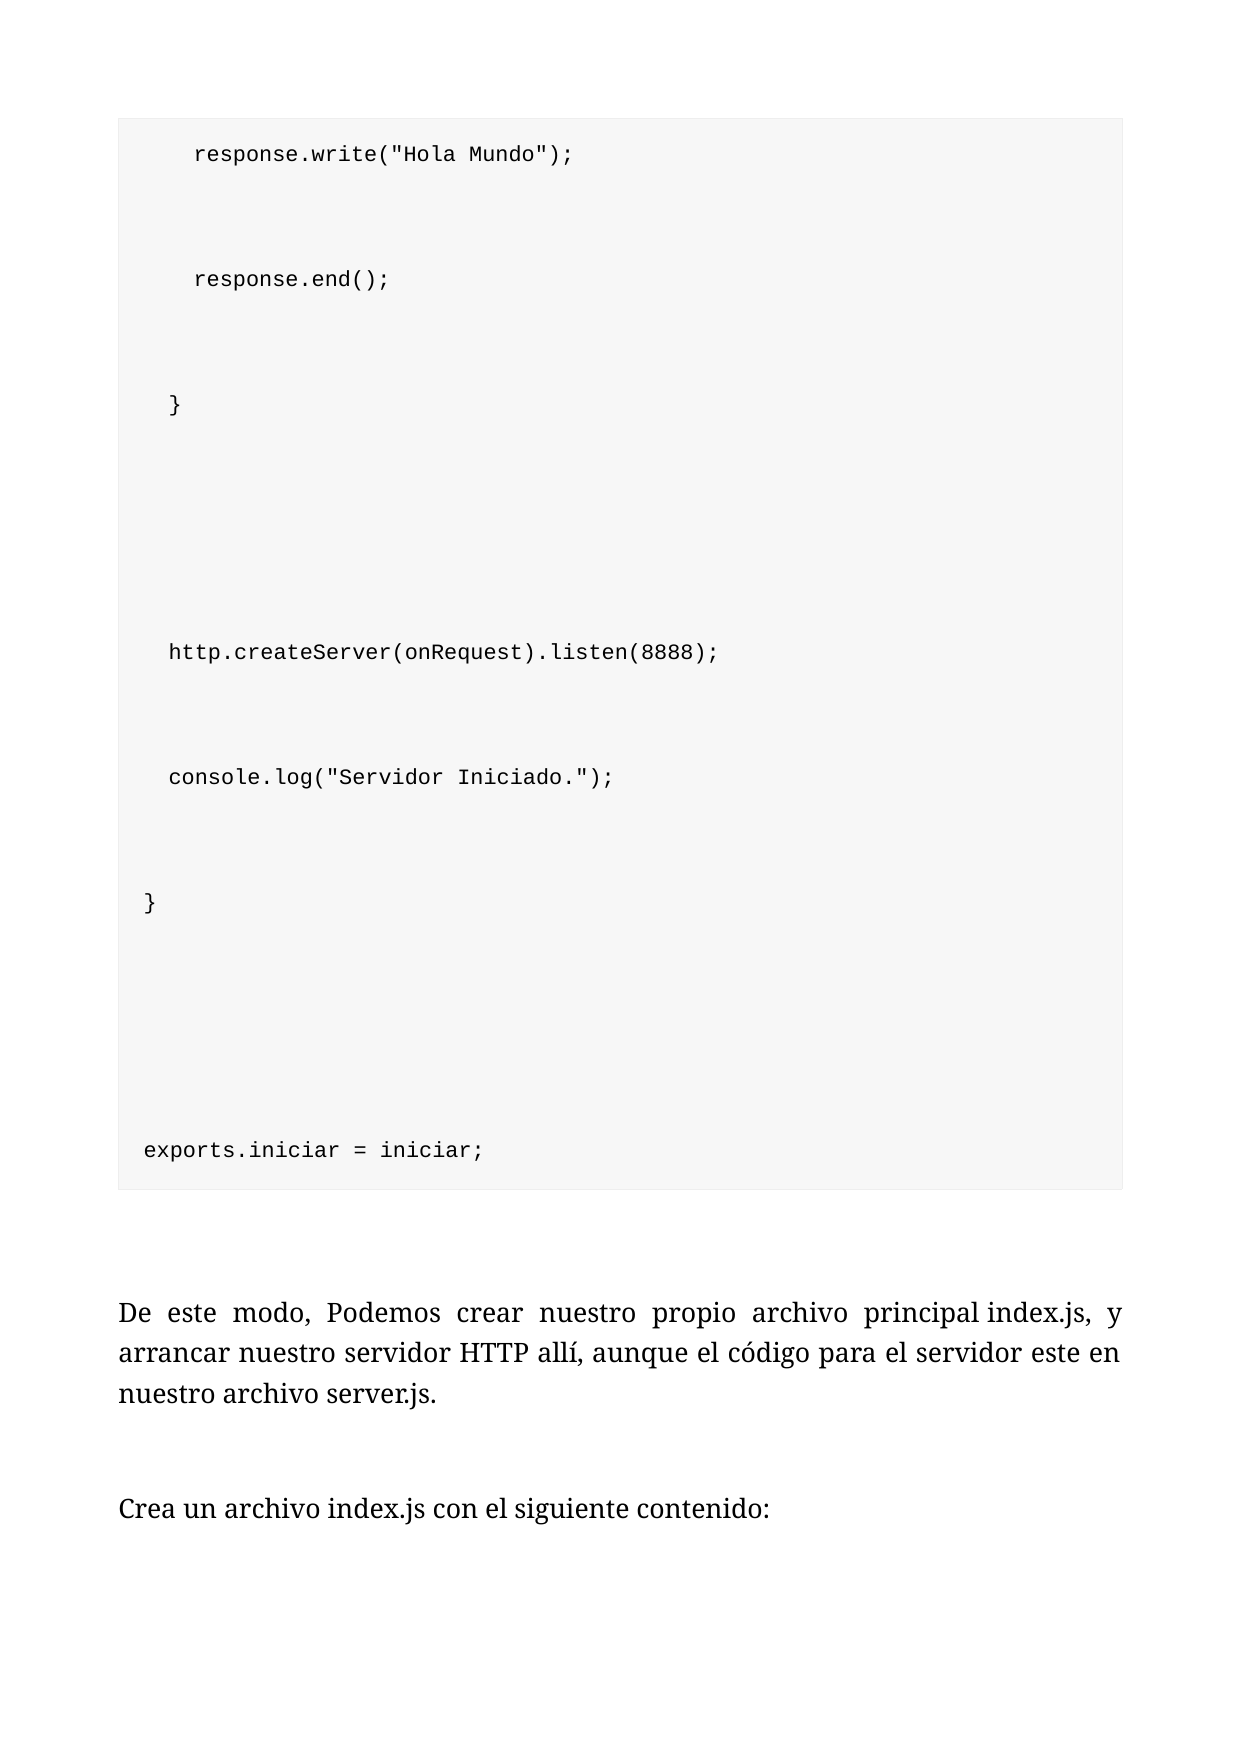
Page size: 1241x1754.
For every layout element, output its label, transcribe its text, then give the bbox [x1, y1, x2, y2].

text response.write("Hola Mundo"); [119, 119, 1122, 168]
text response.end(); [119, 243, 1122, 293]
text http.createServer(onRequest).listen(8888); [119, 616, 1122, 666]
text } [119, 866, 1122, 916]
text } [119, 368, 1122, 418]
text exports.iniciar = iniciar; [119, 1114, 1122, 1189]
text Crea un archivo index.js con el siguiente contenido: [118, 1486, 1122, 1527]
text De este modo, Podemos crear nuestro propio archivo principal index.js, y arrancar nuestro servidor HTTP allí, aunque el código para el servidor este en nuestro archivo server.js. [118, 1289, 1122, 1411]
text console.log("Servidor Iniciado."); [119, 741, 1122, 791]
